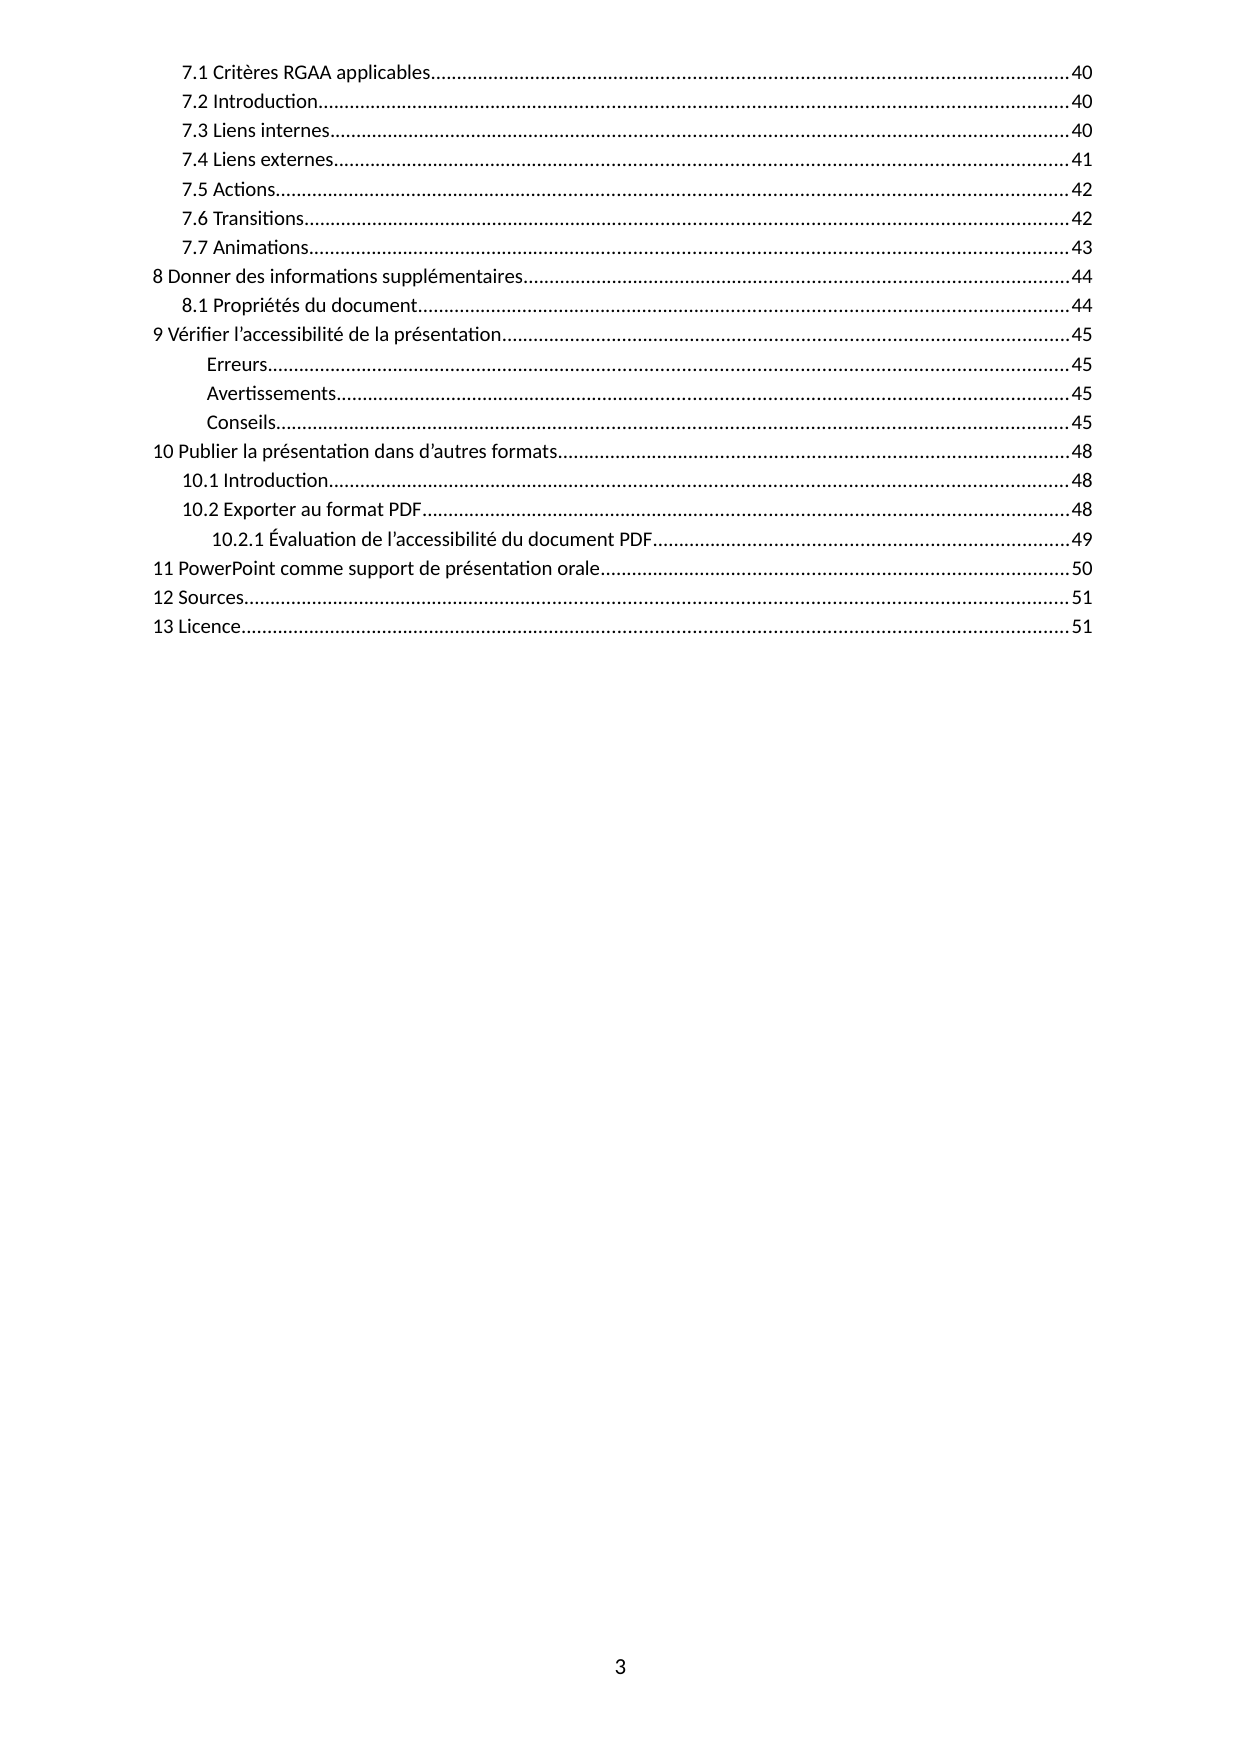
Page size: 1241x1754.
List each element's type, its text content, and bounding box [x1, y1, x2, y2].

text 7.4 Liens externes 41 [177, 147, 1093, 172]
text Conseils 45 [207, 409, 1093, 434]
text 10.1 Introduction 48 [177, 467, 1093, 493]
text 7.7 Animations 43 [177, 234, 1093, 259]
text 7.2 Introduction 40 [177, 88, 1093, 114]
text Erreurs 45 [207, 351, 1093, 376]
text 8.1 Propriétés du document 44 [177, 292, 1093, 318]
text 7.6 Transitions 42 [177, 205, 1093, 230]
text 10 Publier la présentation dans d’autres formats 48 [148, 438, 1093, 464]
text 7.3 Liens internes 40 [177, 117, 1093, 143]
text 10.2 Exporter au format PDF 48 [177, 497, 1093, 522]
text 11 PowerPoint comme support de présentation orale 50 [148, 555, 1093, 580]
text 9 Vérifier l’accessibilité de la présentation 45 [148, 322, 1093, 347]
text 12 Sources 51 [148, 584, 1093, 609]
text Avertissements 45 [207, 380, 1093, 405]
text 8 Donner des informations supplémentaires 44 [148, 263, 1093, 289]
text 13 Licence 51 [148, 613, 1093, 639]
text 10.2.1 Évaluation de l’accessibilité du document PDF 49 [207, 526, 1093, 551]
text 7.1 Critères RGAA applicables 40 [177, 59, 1093, 84]
text 7.5 Actions 42 [177, 176, 1093, 201]
